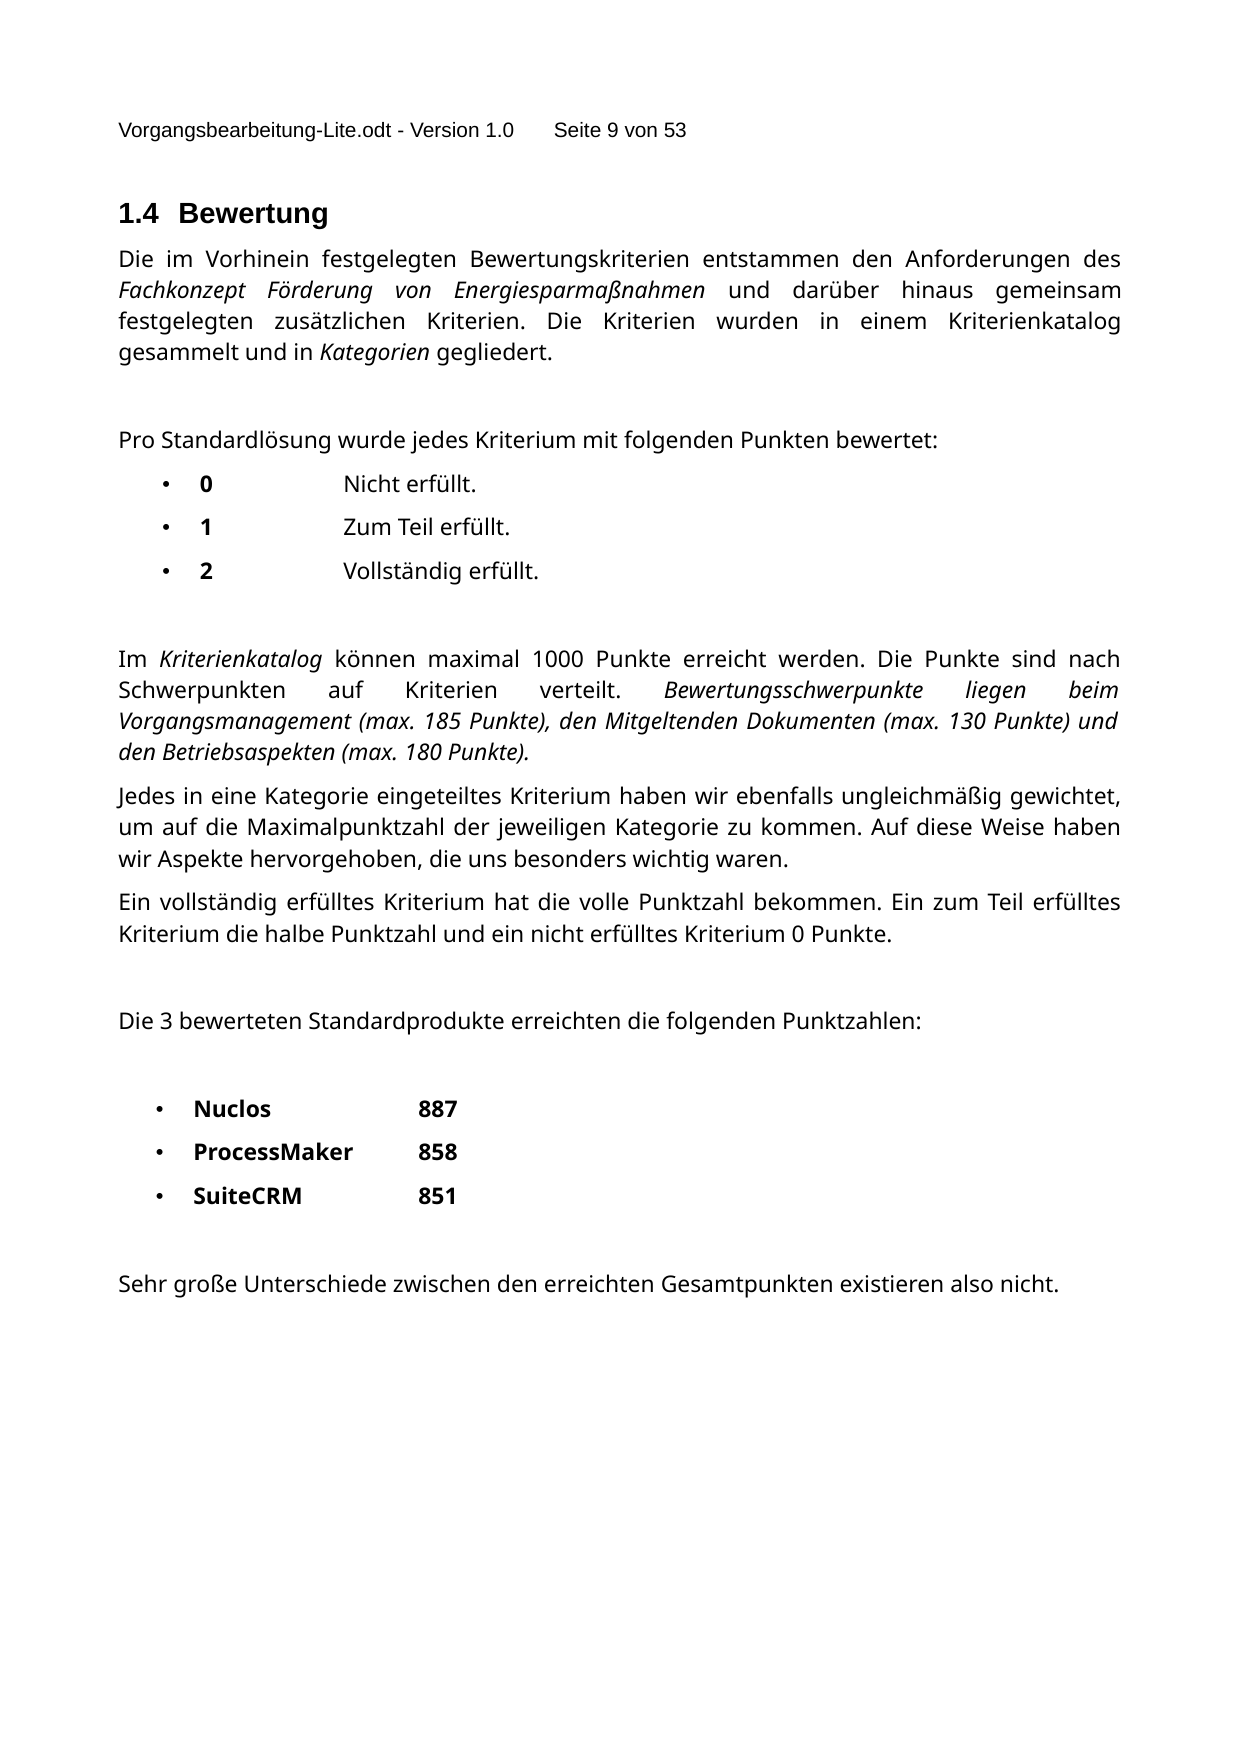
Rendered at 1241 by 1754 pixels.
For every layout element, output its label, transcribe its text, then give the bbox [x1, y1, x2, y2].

text Sehr große Unterschiede zwischen den erreichten Gesamtpunkten existieren also nicht. [118, 1268, 1122, 1299]
text Jedes in eine Kategorie eingeteiltes Kriterium haben wir ebenfalls ungleichmäßig gewichtet, um auf die Maximalpunktzahl der jeweiligen Kategorie zu kommen. Auf diese Weise haben wir Aspekte hervorgehoben, die uns besonders wichtig waren. [118, 780, 1122, 874]
text Pro Standardlösung wurde jedes Kriterium mit folgenden Punkten bewertet: [118, 424, 1122, 455]
list 0 Nicht erfüllt. [162, 468, 1122, 499]
text Die 3 bewerteten Standardprodukte erreichten die folgenden Punktzahlen: [118, 1005, 1122, 1036]
text Ein vollständig erfülltes Kriterium hat die volle Punktzahl bekommen. Ein zum Teil erfülltes Kriterium die halbe Punktzahl und ein nicht erfülltes Kriterium 0 Punkte. [118, 886, 1122, 949]
list SuiteCRM 851 [156, 1180, 1122, 1211]
list Nuclos 887 [156, 1093, 1122, 1124]
subtitle Bewertung [118, 197, 1122, 230]
list 1 Zum Teil erfüllt. [162, 511, 1122, 543]
text Im Kriterienkatalog können maximal 1000 Punkte erreicht werden. Die Punkte sind nach Schwerpunkten auf Kriterien verteilt. Bewertungsschwerpunkte liegen beim Vorgangsmanagement (max. 185 Punkte), den Mitgeltenden Dokumenten (max. 130 Punkte) und den Betriebsaspekten (max. 180 Punkte). [118, 643, 1122, 768]
list ProcessMaker 858 [156, 1136, 1122, 1168]
text Die im Vorhinein festgelegten Bewertungskriterien entstammen den Anforderungen des Fachkonzept Förderung von Energiesparmaßnahmen und darüber hinaus gemeinsam festgelegten zusätzlichen Kriterien. Die Kriterien wurden in einem Kriterienkatalog gesammelt und in Kategorien gegliedert. [118, 243, 1122, 368]
list 2 Vollständig erfüllt. [162, 555, 1122, 586]
